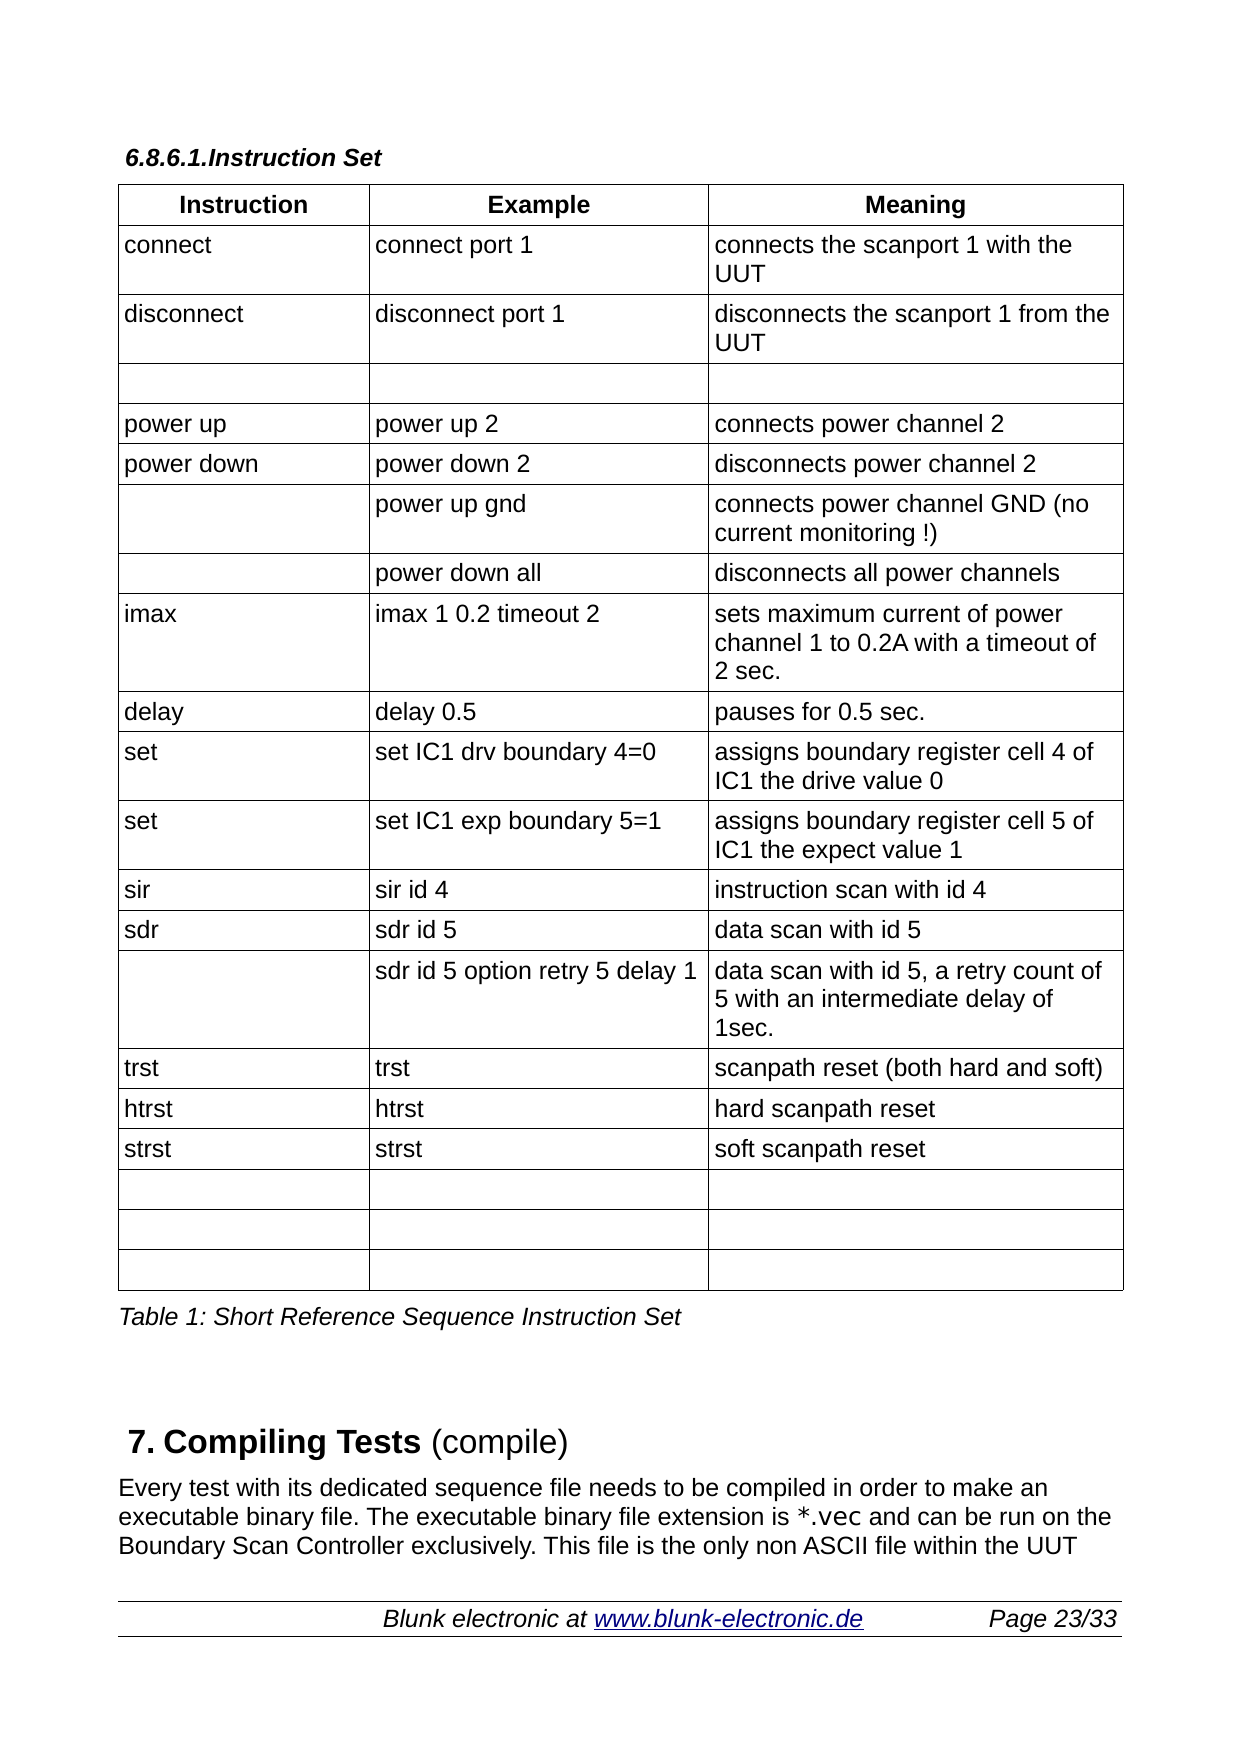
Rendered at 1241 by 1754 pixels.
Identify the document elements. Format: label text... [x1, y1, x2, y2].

table_cell set [119, 801, 369, 869]
subtitle Compiling Tests (compile) [118, 1422, 1122, 1461]
table_cell delay 0.5 [370, 692, 708, 731]
table_cell htrst [370, 1089, 708, 1128]
table_cell connect [119, 226, 369, 293]
table_cell set IC1 exp boundary 5=1 [370, 801, 708, 869]
table_cell trst [370, 1049, 708, 1088]
table_cell power down 2 [370, 444, 708, 483]
text Every test with its dedicated sequence file needs to be compiled in order to make an executable binary file. The executable binary file extension is *.vec and can be run on the Boundary Scan Controller exclusively. This file is the only non ASCII file within the UUT [118, 1473, 1122, 1560]
table_cell [370, 364, 708, 403]
table_cell [119, 554, 369, 593]
table_cell sir [119, 870, 369, 909]
table_cell imax [119, 594, 369, 691]
table_header Meaning [709, 185, 1123, 224]
table_cell disconnect port 1 [370, 295, 708, 363]
table_cell connects power channel GND (no current monitoring !) [709, 485, 1123, 553]
table_cell disconnect [119, 295, 369, 363]
table_cell soft scanpath reset [709, 1129, 1123, 1168]
table_cell set IC1 drv boundary 4=0 [370, 732, 708, 800]
table_cell [119, 951, 369, 1048]
table_cell connects the scanport 1 with the UUT [709, 226, 1123, 293]
table_cell [119, 364, 369, 403]
table_cell disconnects power channel 2 [709, 444, 1123, 483]
table_cell set [119, 732, 369, 800]
table_cell [370, 1250, 708, 1289]
table_cell strst [119, 1129, 369, 1168]
table_cell [119, 485, 369, 553]
text Table 1: Short Reference Sequence Instruction Set [118, 1302, 1122, 1331]
table_cell [119, 1170, 369, 1209]
table_cell sdr id 5 option retry 5 delay 1 [370, 951, 708, 1048]
table_cell scanpath reset (both hard and soft) [709, 1049, 1123, 1088]
table_cell strst [370, 1129, 708, 1168]
table_cell power up gnd [370, 485, 708, 553]
table_cell instruction scan with id 4 [709, 870, 1123, 909]
table_cell power down all [370, 554, 708, 593]
table_cell sir id 4 [370, 870, 708, 909]
table_cell power up [119, 404, 369, 443]
table_cell [370, 1170, 708, 1209]
table_cell [709, 1170, 1123, 1209]
table_cell disconnects all power channels [709, 554, 1123, 593]
table_cell power up 2 [370, 404, 708, 443]
table_cell imax 1 0.2 timeout 2 [370, 594, 708, 691]
table_cell connect port 1 [370, 226, 708, 293]
table_cell assigns boundary register cell 5 of IC1 the expect value 1 [709, 801, 1123, 869]
table_cell [709, 364, 1123, 403]
table_cell sets maximum current of power channel 1 to 0.2A with a timeout of 2 sec. [709, 594, 1123, 691]
table_cell [709, 1210, 1123, 1249]
table_cell power down [119, 444, 369, 483]
table_header Instruction [119, 185, 369, 224]
table_cell sdr id 5 [370, 911, 708, 950]
table_cell [119, 1210, 369, 1249]
table_cell connects power channel 2 [709, 404, 1123, 443]
table_cell [370, 1210, 708, 1249]
subtitle Instruction Set [118, 143, 1122, 172]
table_cell disconnects the scanport 1 from the UUT [709, 295, 1123, 363]
table_cell delay [119, 692, 369, 731]
table_cell data scan with id 5 [709, 911, 1123, 950]
table_cell hard scanpath reset [709, 1089, 1123, 1128]
table_cell trst [119, 1049, 369, 1088]
table_cell sdr [119, 911, 369, 950]
table_cell htrst [119, 1089, 369, 1128]
table_cell [119, 1250, 369, 1289]
table_header Example [370, 185, 708, 224]
table_cell data scan with id 5, a retry count of 5 with an intermediate delay of 1sec. [709, 951, 1123, 1048]
table_cell [709, 1250, 1123, 1289]
table_cell pauses for 0.5 sec. [709, 692, 1123, 731]
table_cell assigns boundary register cell 4 of IC1 the drive value 0 [709, 732, 1123, 800]
